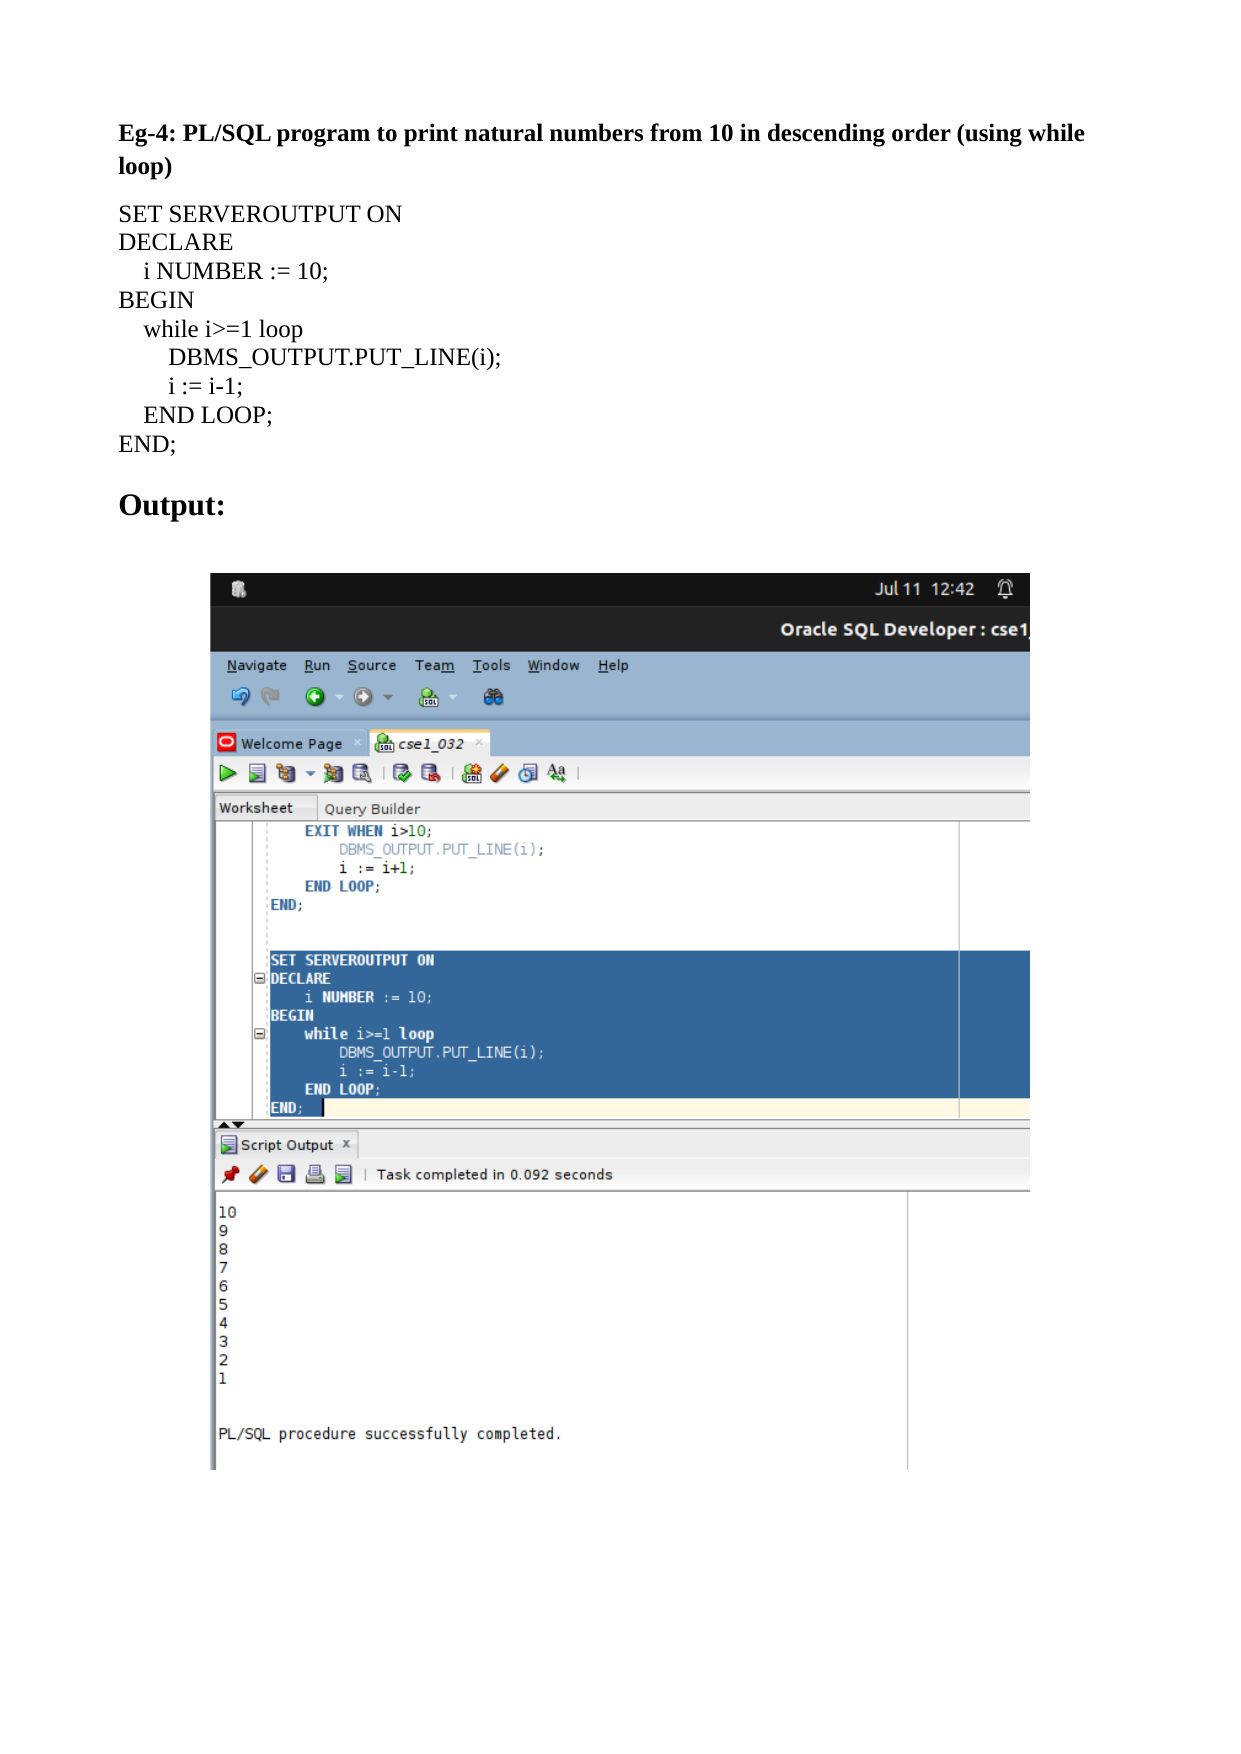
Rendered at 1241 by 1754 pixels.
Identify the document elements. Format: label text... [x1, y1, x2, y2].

picture [210, 573, 1030, 1470]
text Output: [118, 486, 1122, 522]
text DECLARE [118, 227, 1122, 256]
text i := i-1; [118, 371, 1122, 400]
text DBMS_OUTPUT.PUT_LINE(i); [118, 342, 1122, 371]
text END; [118, 429, 1122, 457]
text SET SERVEROUTPUT ON [118, 199, 1122, 227]
text Eg-4: PL/SQL program to print natural numbers from 10 in descending order (using while loop) [118, 118, 1122, 180]
text END LOOP; [118, 400, 1122, 429]
text i NUMBER := 10; [118, 256, 1122, 285]
text while i>=1 loop [118, 314, 1122, 342]
text BEGIN [118, 285, 1122, 314]
